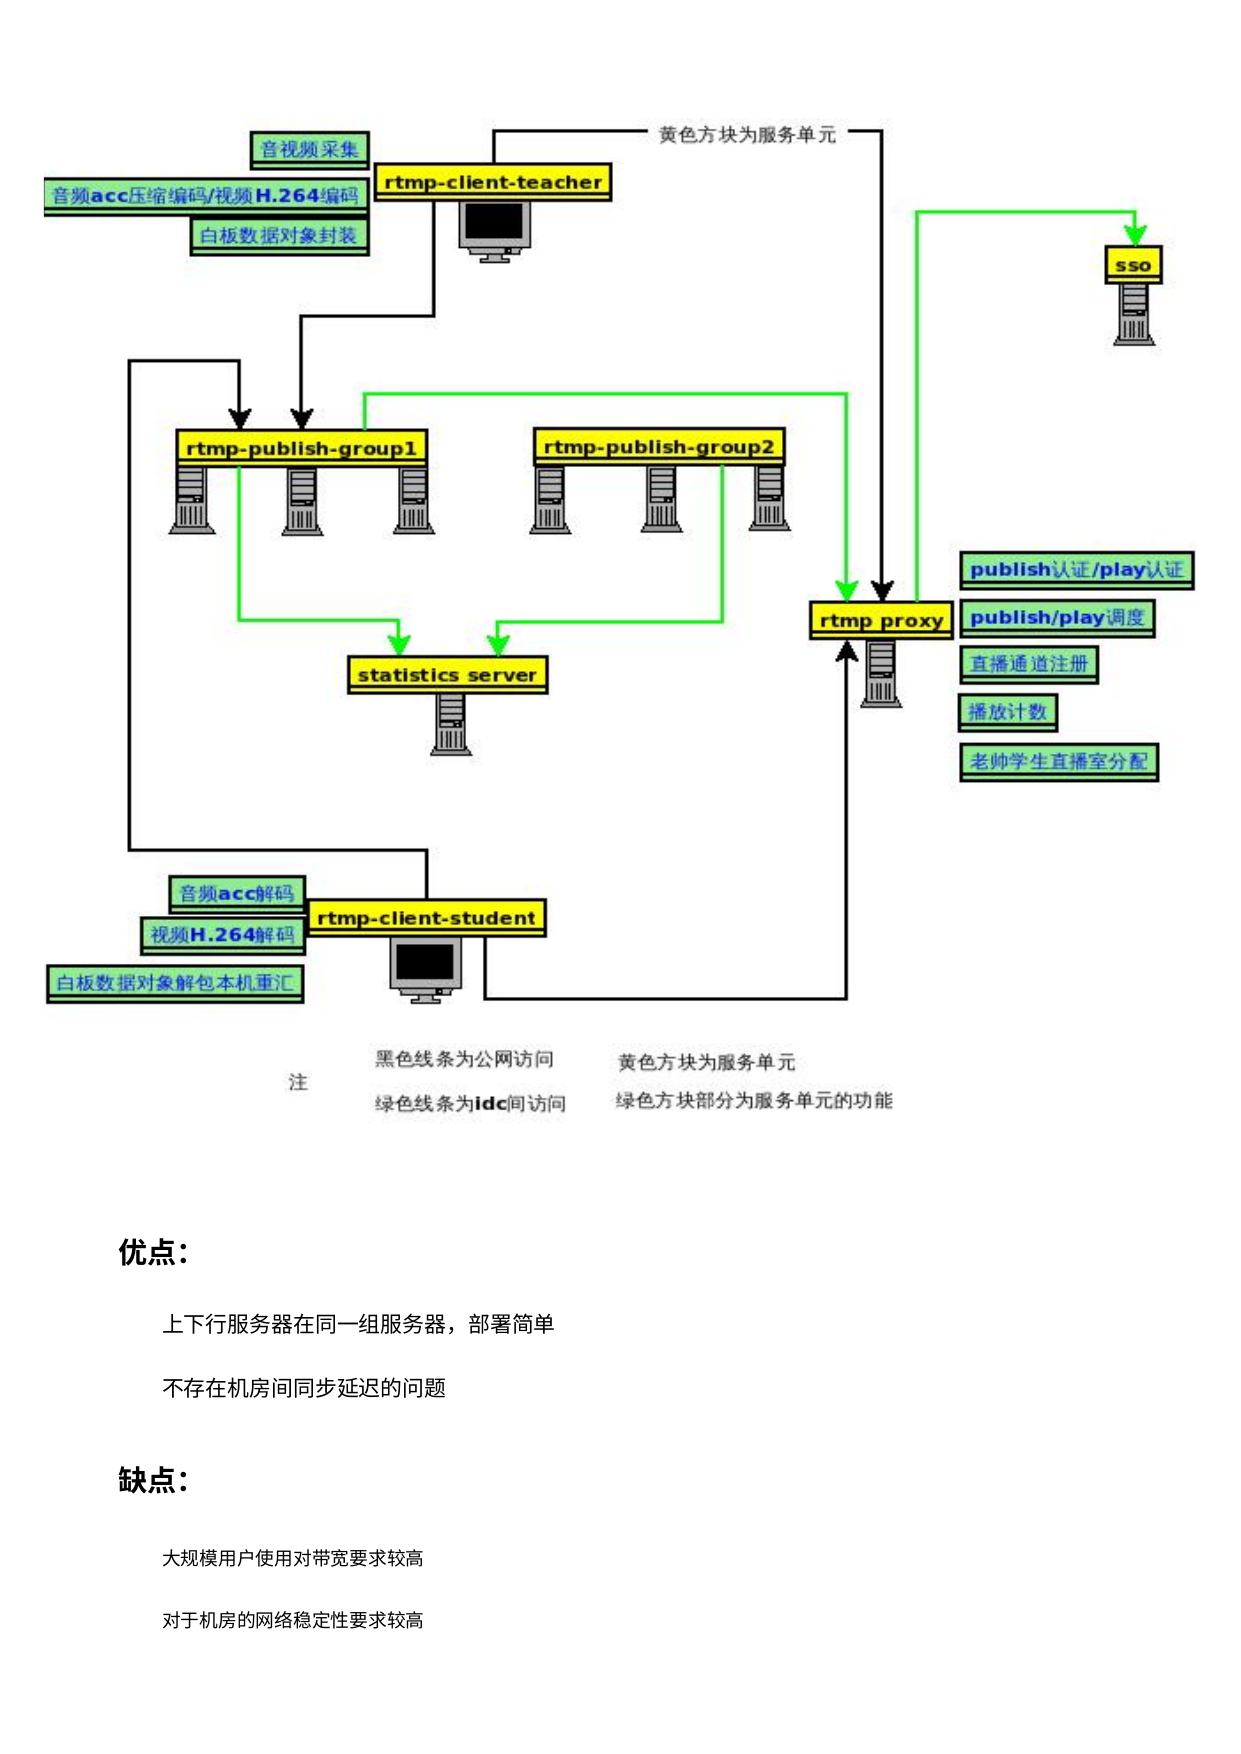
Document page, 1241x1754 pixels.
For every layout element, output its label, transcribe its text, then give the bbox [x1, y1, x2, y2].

text 上下行服务器在同一组服务器，部署简单 [118, 1306, 1122, 1340]
subtitle 优点： [118, 1230, 1122, 1272]
text 对于机房的网络稳定性要求较高 [118, 1606, 1122, 1633]
subtitle 缺点： [118, 1458, 1122, 1500]
text 大规模用户使用对带宽要求较高 [118, 1534, 1122, 1573]
text 不存在机房间同步延迟的问题 [118, 1369, 1122, 1403]
picture [43, 118, 1197, 1125]
